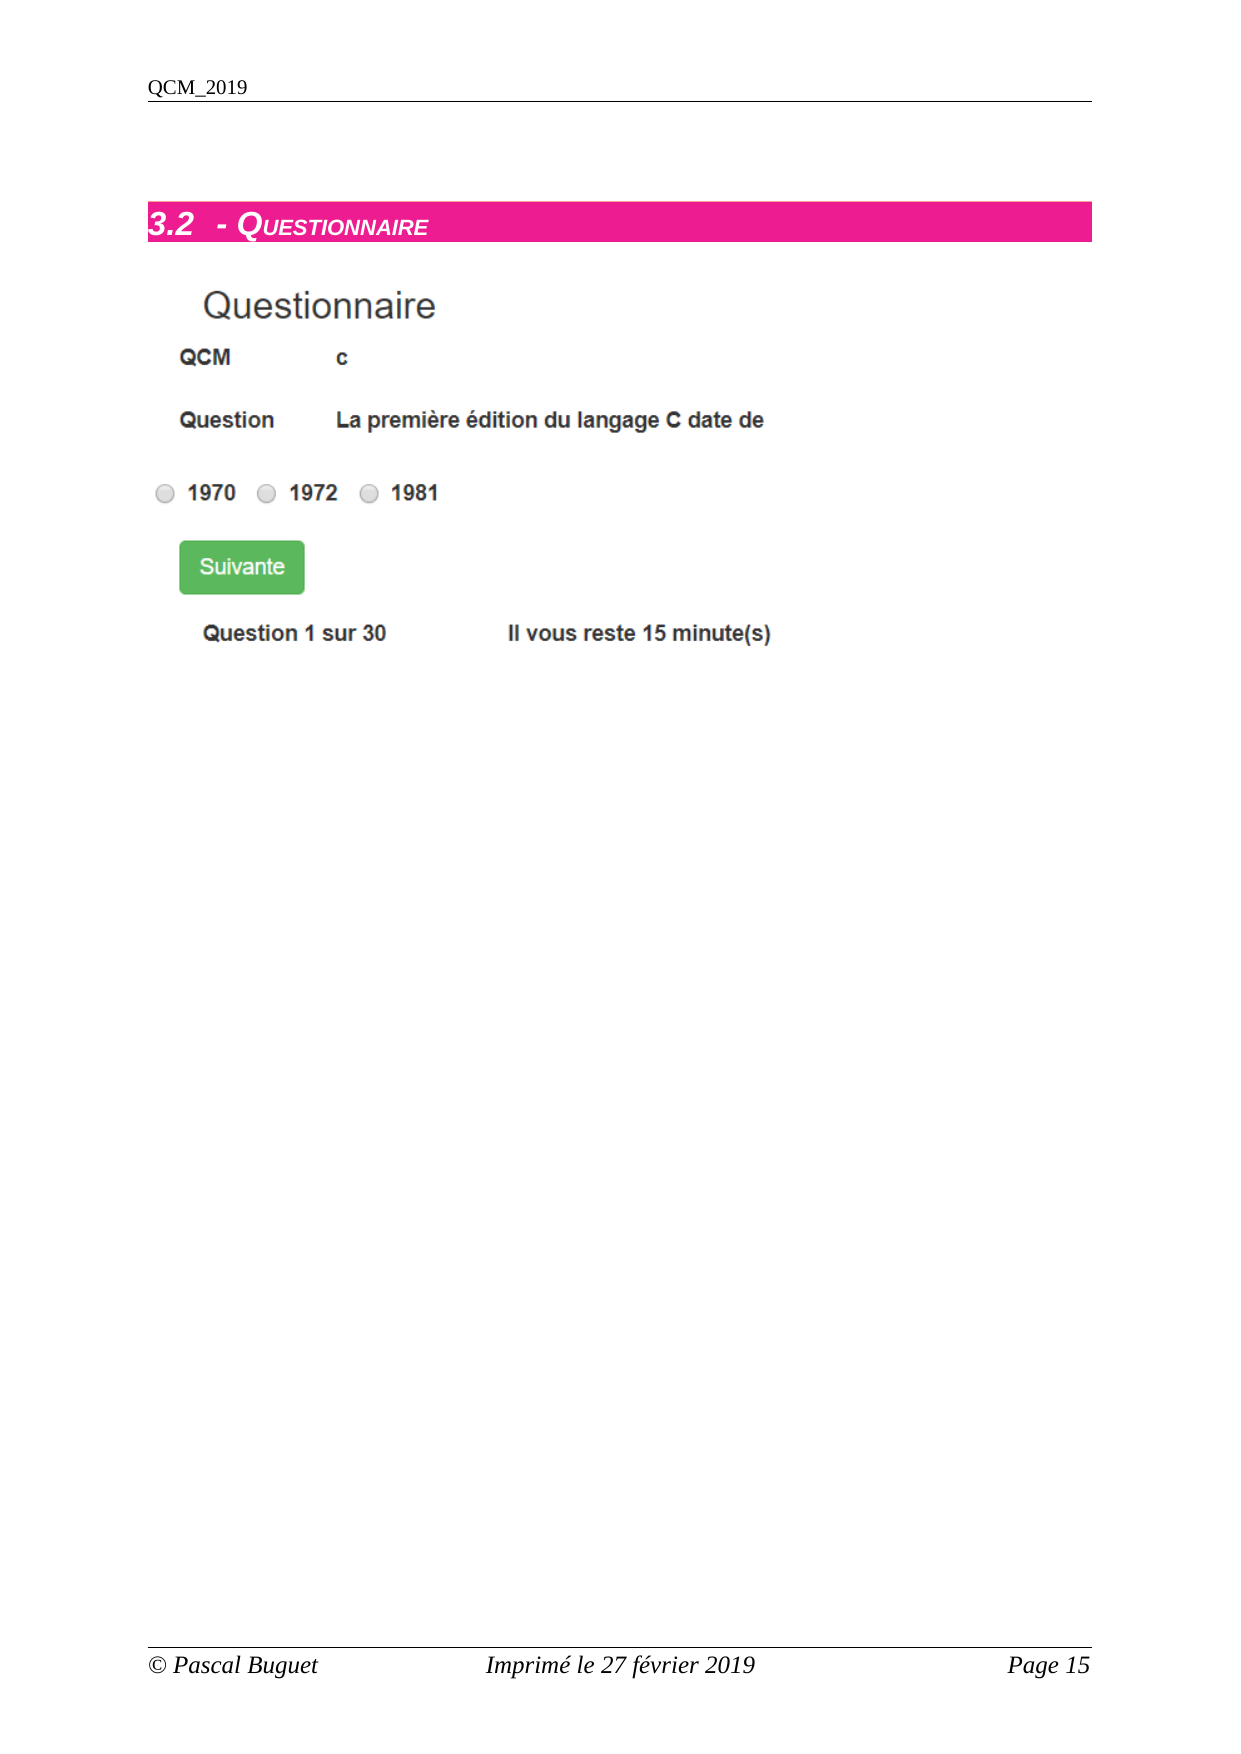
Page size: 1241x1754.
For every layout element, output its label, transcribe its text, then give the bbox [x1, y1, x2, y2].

picture [147, 277, 828, 700]
subtitle - Questionnaire [148, 202, 1092, 242]
